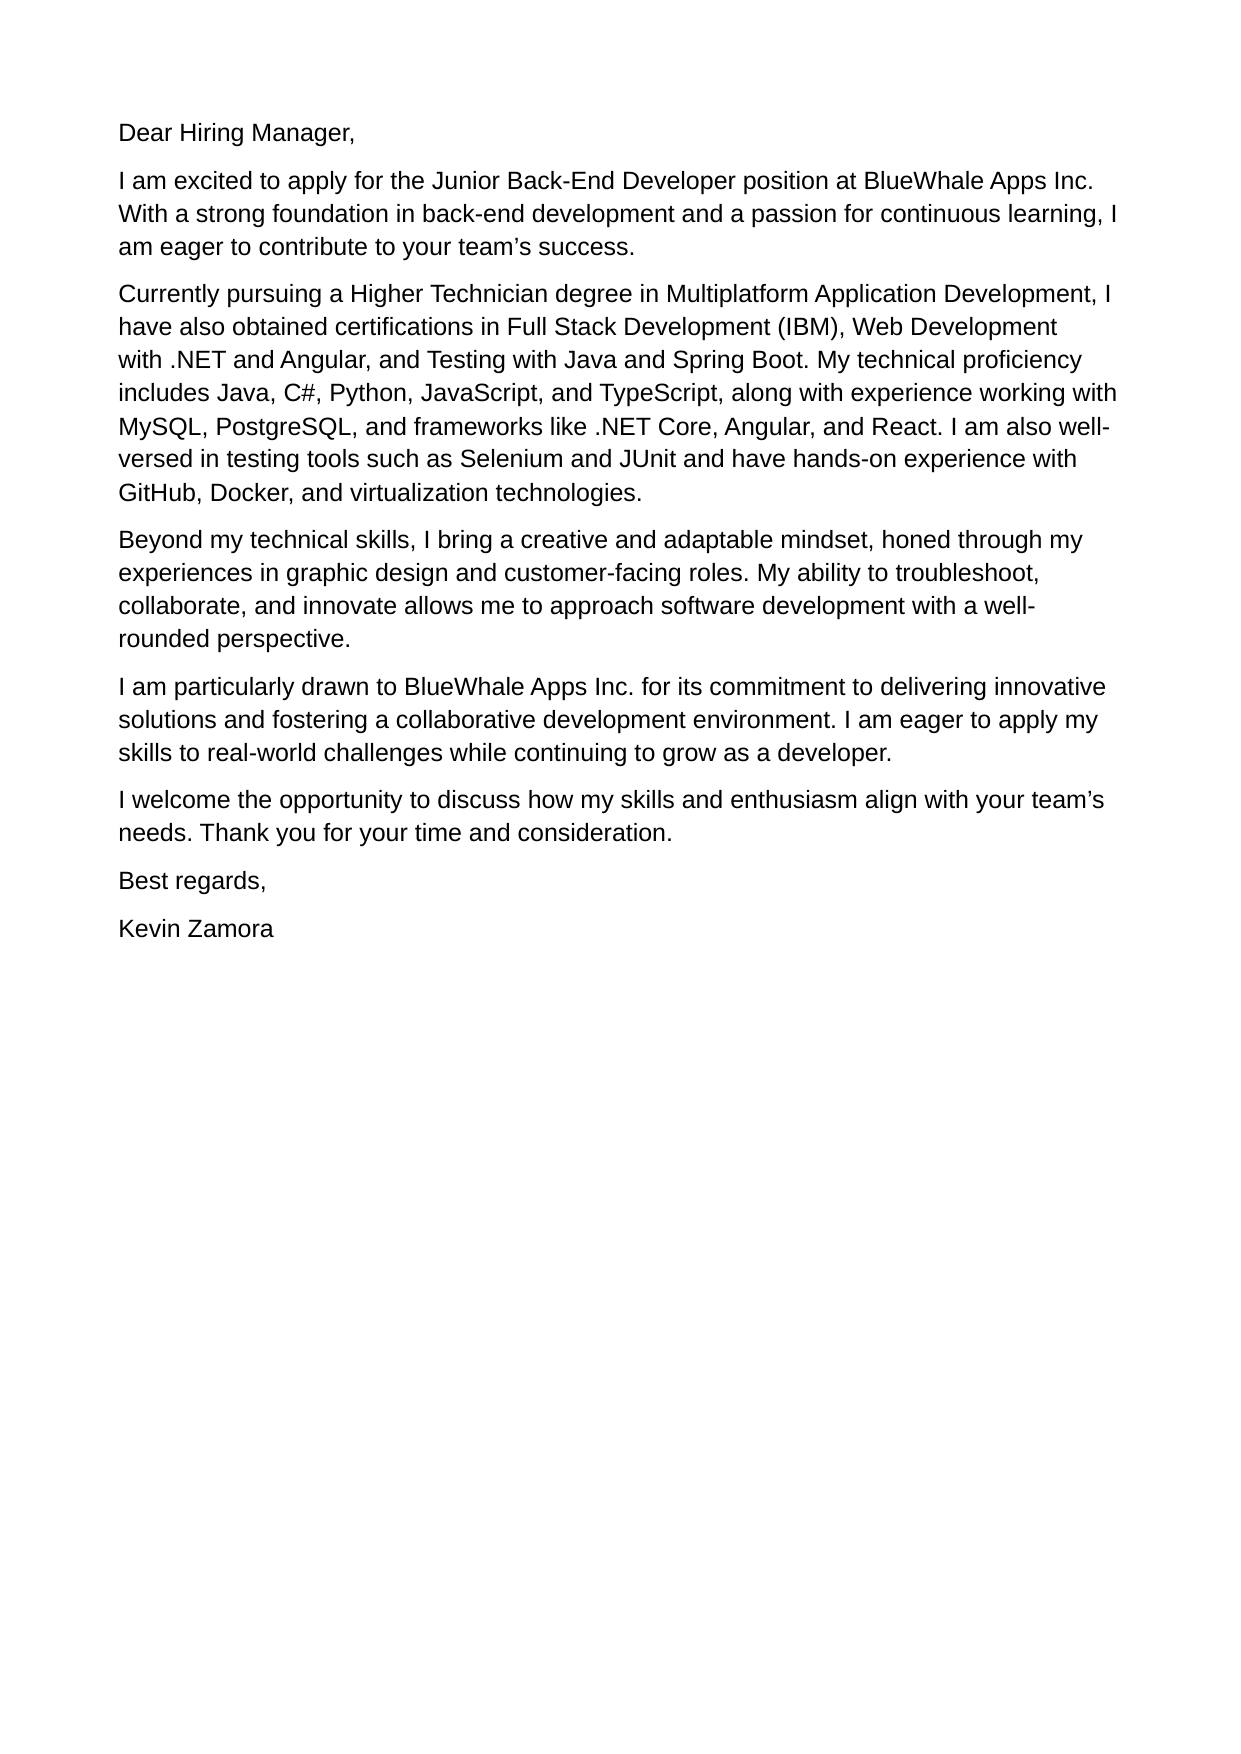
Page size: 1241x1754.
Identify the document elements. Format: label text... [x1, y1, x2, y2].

text I welcome the opportunity to discuss how my skills and enthusiasm align with your team’s needs. Thank you for your time and consideration. [118, 785, 1122, 847]
text Currently pursuing a Higher Technician degree in Multiplatform Application Development, I have also obtained certifications in Full Stack Development (IBM), Web Development with .NET and Angular, and Testing with Java and Spring Boot. My technical proficiency includes Java, C#, Python, JavaScript, and TypeScript, along with experience working with MySQL, PostgreSQL, and frameworks like .NET Core, Angular, and React. I am also well-versed in testing tools such as Selenium and JUnit and have hands-on experience with GitHub, Docker, and virtualization technologies. [118, 279, 1122, 506]
text Best regards, [118, 866, 1122, 895]
text I am particularly drawn to BlueWhale Apps Inc. for its commitment to delivering innovative solutions and fostering a collaborative development environment. I am eager to apply my skills to real-world challenges while continuing to grow as a developer. [118, 672, 1122, 767]
text Kevin Zamora [118, 914, 1122, 942]
text Dear Hiring Manager, [118, 118, 1122, 147]
text Beyond my technical skills, I bring a creative and adaptable mindset, honed through my experiences in graphic design and customer-facing roles. My ability to troubleshoot, collaborate, and innovate allows me to approach software development with a well-rounded perspective. [118, 525, 1122, 653]
text I am excited to apply for the Junior Back-End Developer position at BlueWhale Apps Inc. With a strong foundation in back-end development and a passion for continuous learning, I am eager to contribute to your team’s success. [118, 166, 1122, 261]
